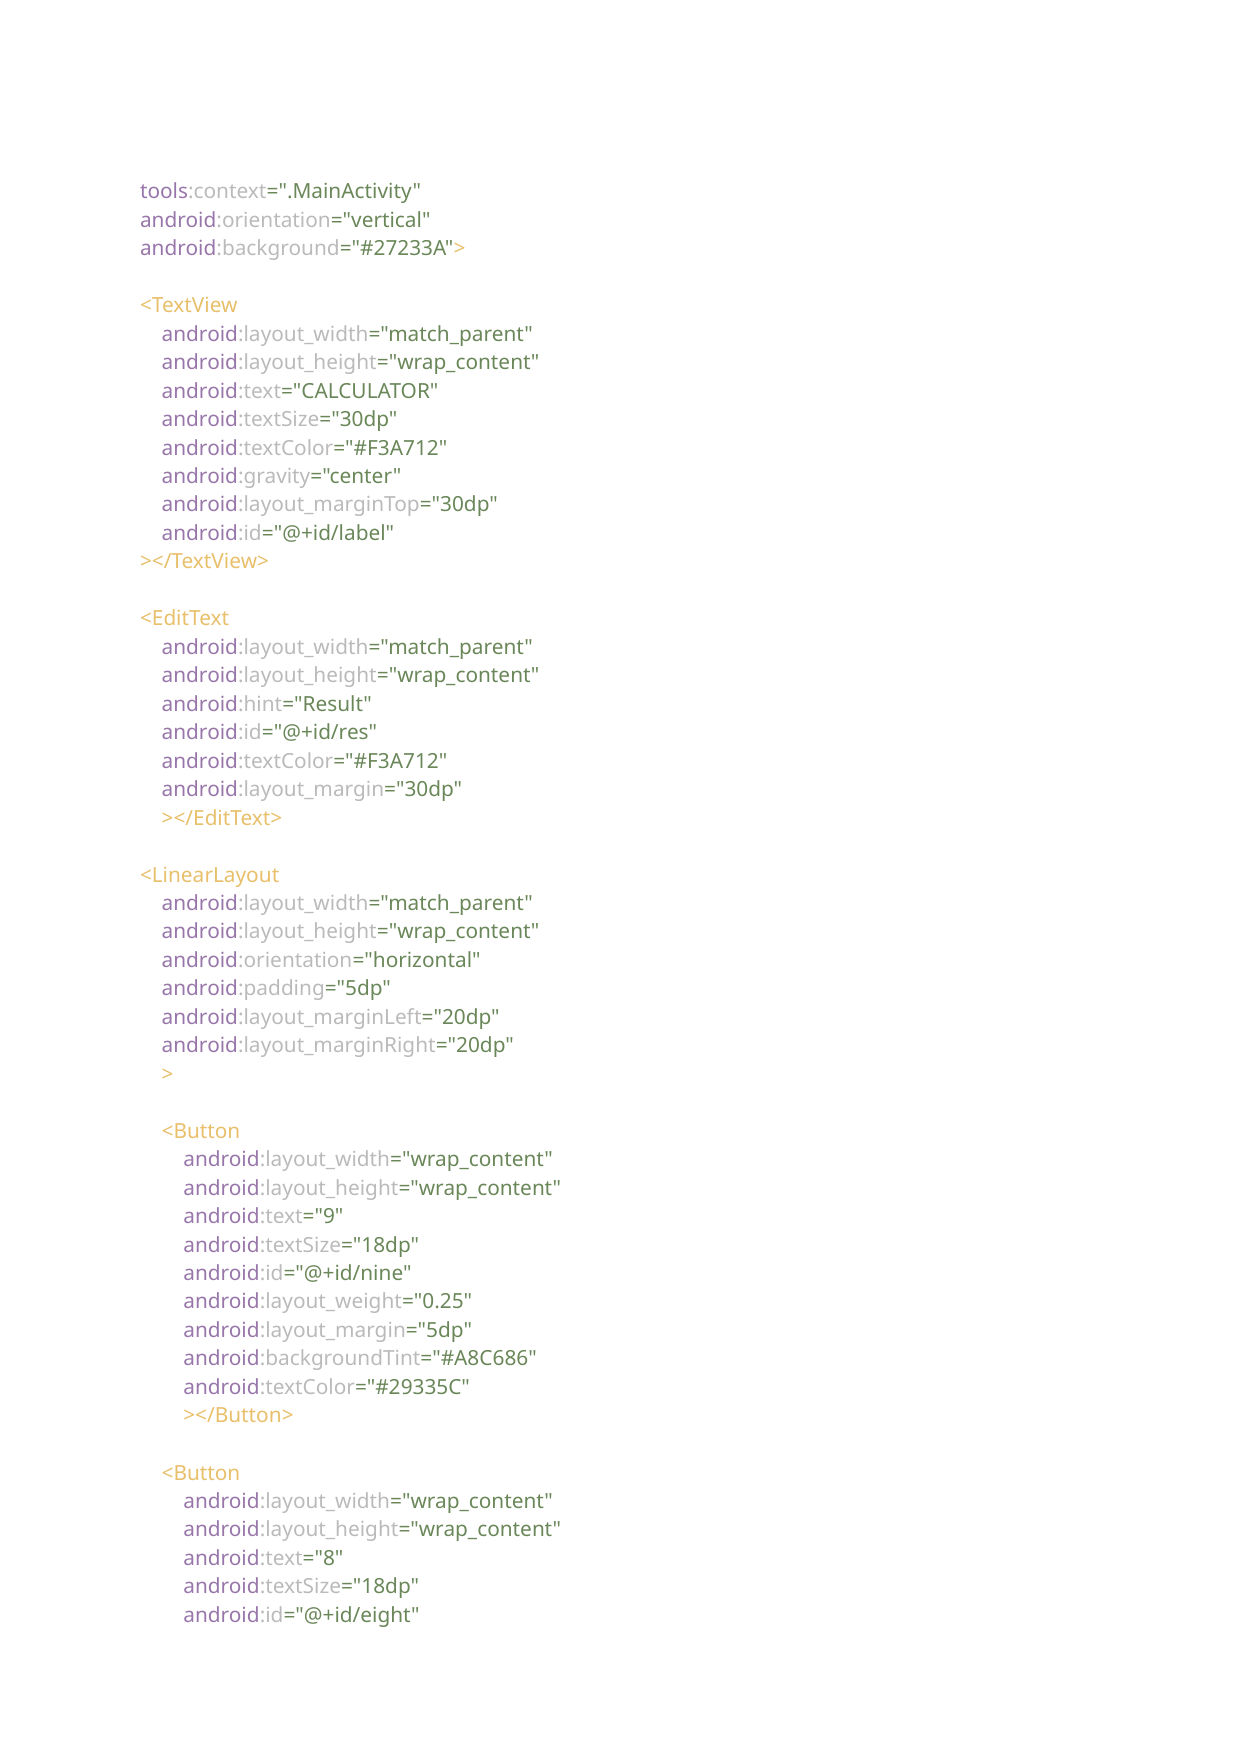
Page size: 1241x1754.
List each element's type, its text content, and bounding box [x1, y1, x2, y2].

text tools:context=".MainActivity" android:orientation="vertical" android:background="#27233A"> <TextView android:layout_width="match_parent" android:layout_height="wrap_content" android:text="CALCULATOR" android:textSize="30dp" android:textColor="#F3A712" android:gravity="center" android:layout_marginTop="30dp" android:id="@+id/label" ></TextView> <EditText android:layout_width="match_parent" android:layout_height="wrap_content" android:hint="Result" android:id="@+id/res" android:textColor="#F3A712" android:layout_margin="30dp" ></EditText> <LinearLayout android:layout_width="match_parent" android:layout_height="wrap_content" android:orientation="horizontal" android:padding="5dp" android:layout_marginLeft="20dp" android:layout_marginRight="20dp" > <Button android:layout_width="wrap_content" android:layout_height="wrap_content" android:text="9" android:textSize="18dp" android:id="@+id/nine" android:layout_weight="0.25" android:layout_margin="5dp" android:backgroundTint="#A8C686" android:textColor="#29335C" ></Button> <Button android:layout_width="wrap_content" android:layout_height="wrap_content" android:text="8" android:textSize="18dp" android:id="@+id/eight" [118, 176, 1122, 1628]
